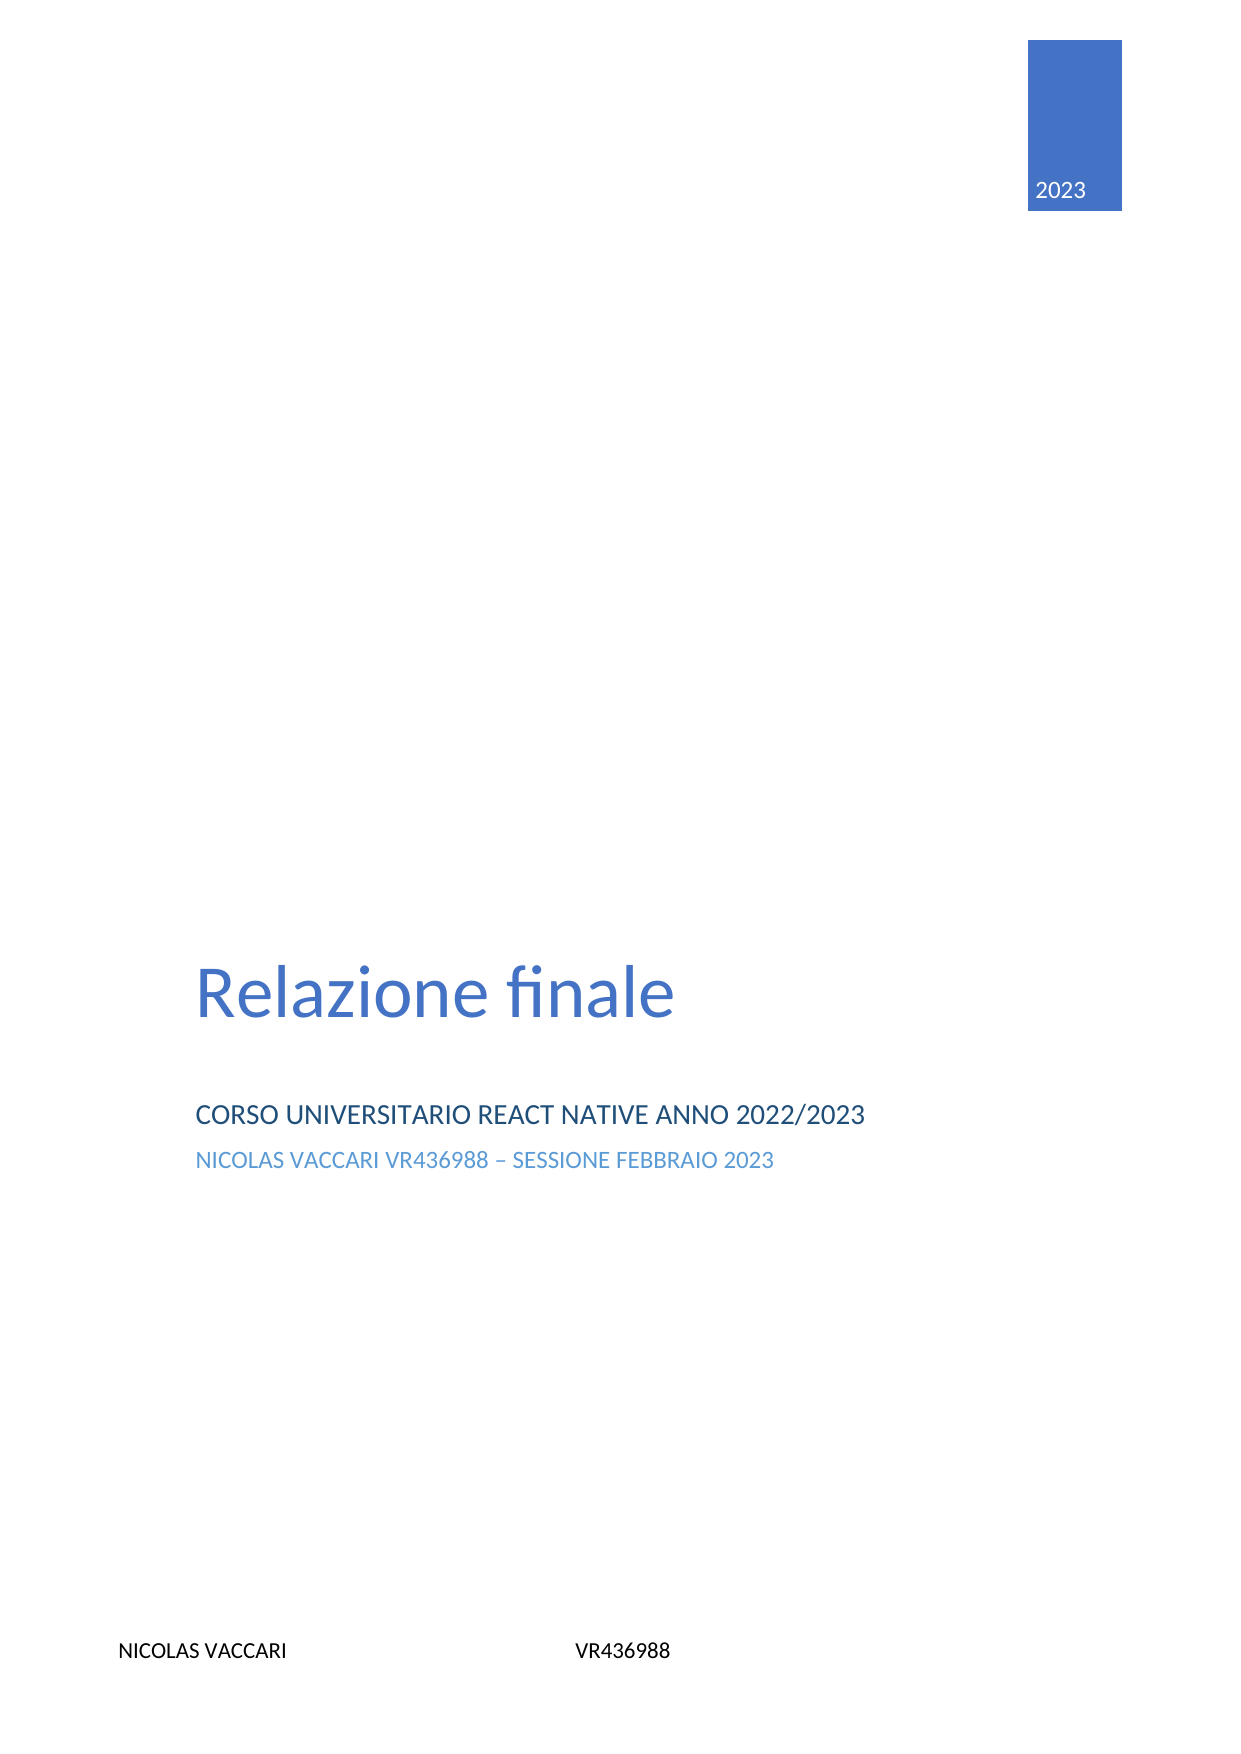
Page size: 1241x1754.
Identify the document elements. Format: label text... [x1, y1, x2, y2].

text Relazione finale [195, 951, 987, 1034]
text Corso universitario react native anno 2022/2023 [195, 1096, 987, 1132]
text Nicolas Vaccari VR436988 – SESSIONE FEBBRAIO 2023 [195, 1144, 987, 1172]
